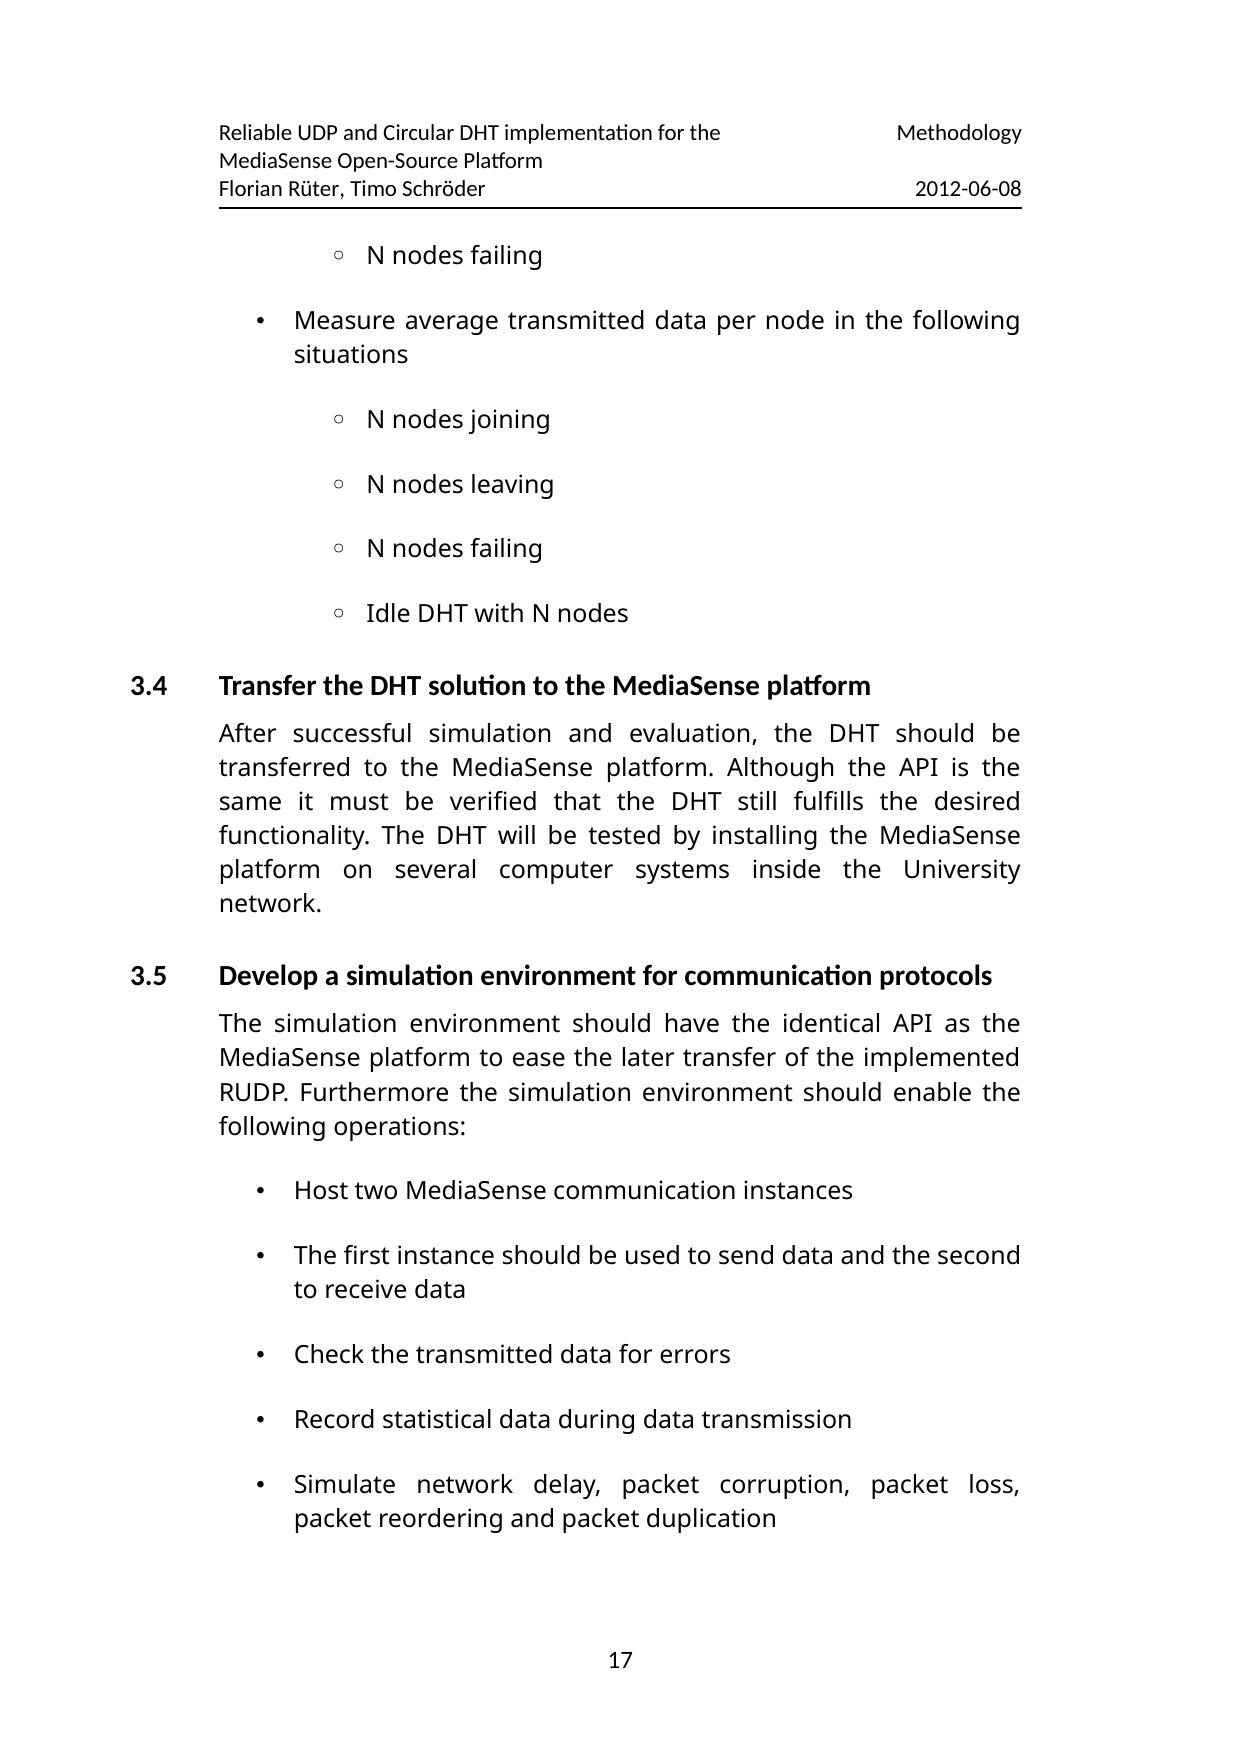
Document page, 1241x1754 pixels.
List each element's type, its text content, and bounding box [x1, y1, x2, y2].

list The first instance should be used to send data and the second to receive data [256, 1238, 1022, 1306]
subtitle Transfer the DHT solution to the MediaSense platform [130, 667, 1022, 703]
text The simulation environment should have the identical API as the MediaSense platform to ease the later transfer of the implemented RUDP. Furthermore the simulation environment should enable the following operations: [218, 1006, 1022, 1142]
list Record statistical data during data transmission [256, 1401, 1022, 1436]
list N nodes joining [329, 402, 1022, 436]
list Host two MediaSense communication instances [256, 1173, 1022, 1207]
list N nodes failing [329, 238, 1022, 272]
list Idle DHT with N nodes [329, 596, 1022, 630]
list Measure average transmitted data per node in the following situations [256, 303, 1022, 371]
list N nodes leaving [329, 466, 1022, 500]
list Simulate network delay, packet corruption, packet loss, packet reordering and packet duplication [256, 1466, 1022, 1534]
list N nodes failing [329, 531, 1022, 565]
list Check the transmitted data for errors [256, 1337, 1022, 1371]
text After successful simulation and evaluation, the DHT should be transferred to the MediaSense platform. Although the API is the same it must be verified that the DHT still fulfills the desired functionality. The DHT will be tested by installing the MediaSense platform on several computer systems inside the University network. [218, 716, 1022, 920]
subtitle Develop a simulation environment for communication protocols [130, 957, 1022, 993]
